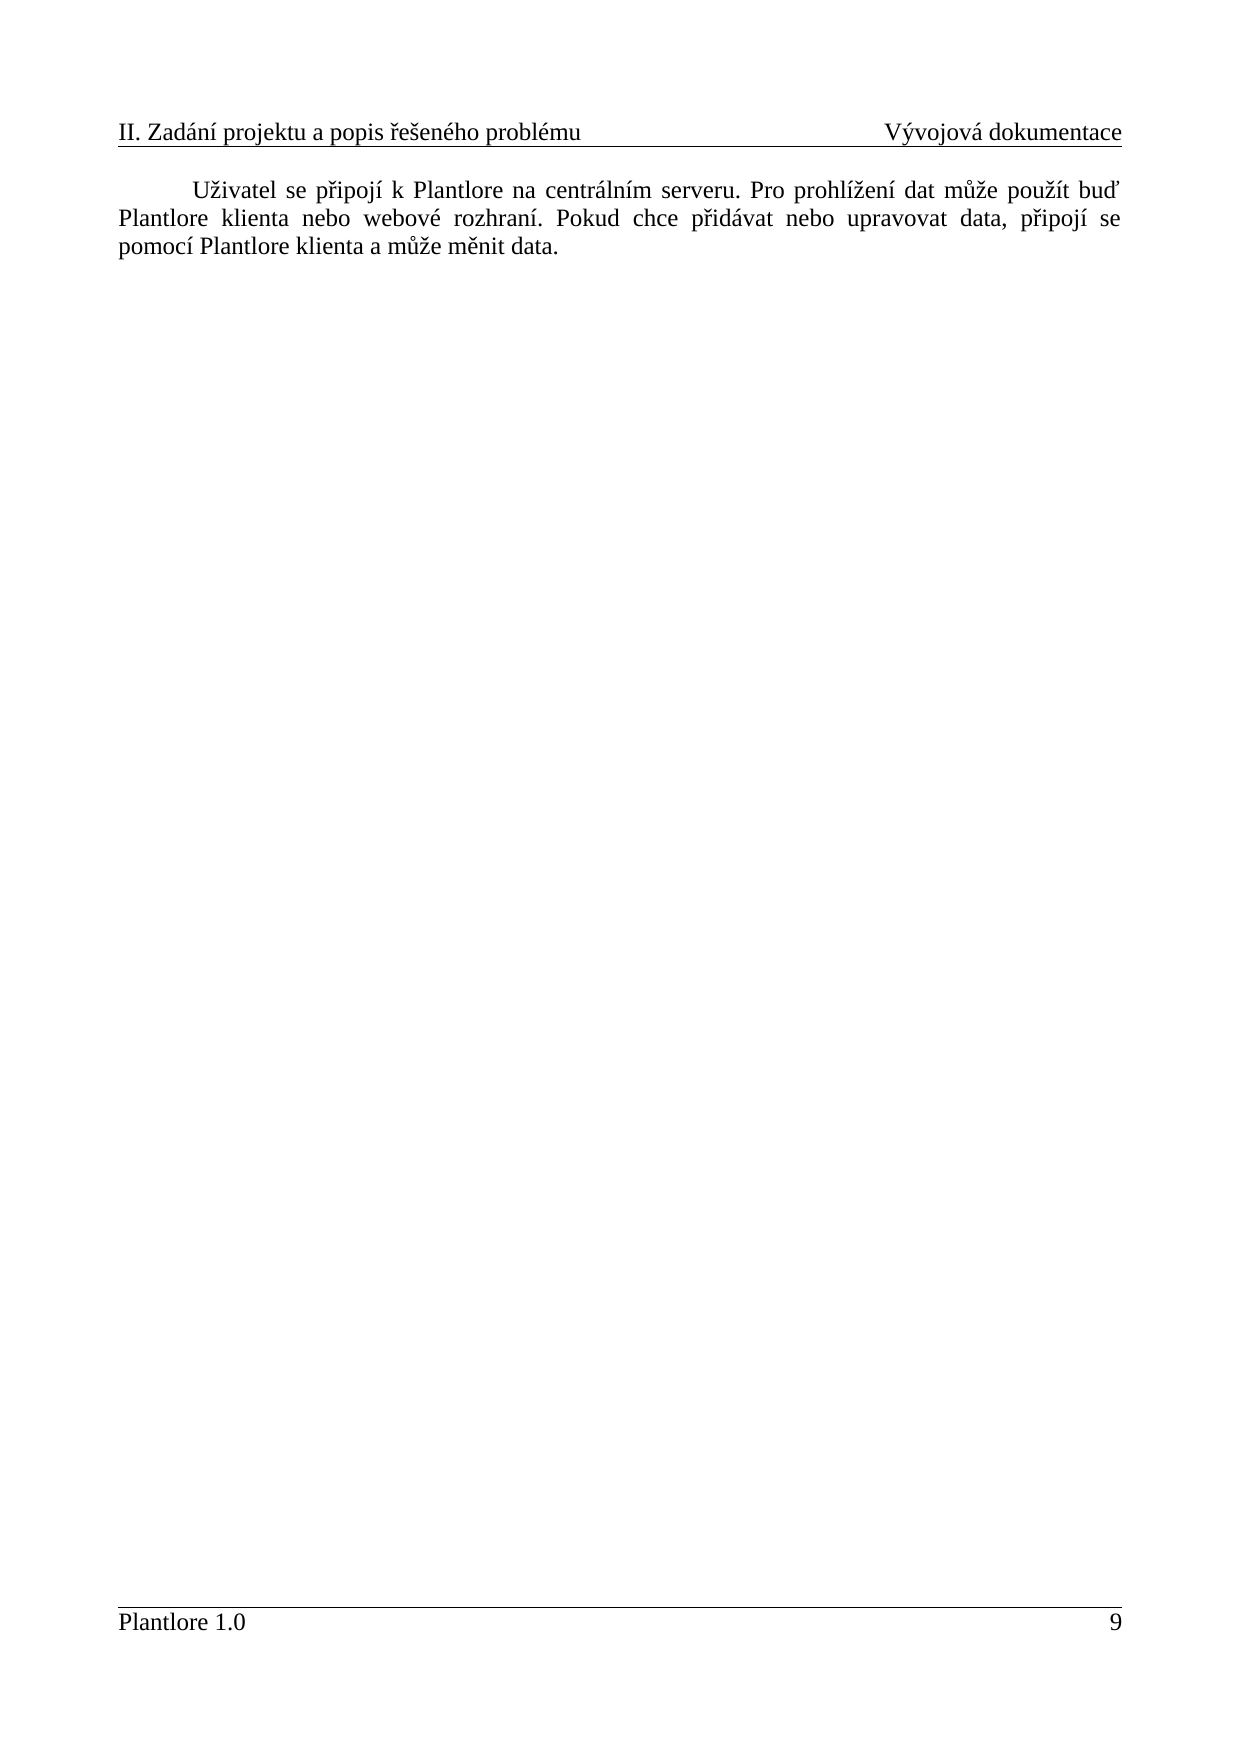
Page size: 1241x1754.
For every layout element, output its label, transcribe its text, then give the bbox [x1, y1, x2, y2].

text Uživatel se připojí k Plantlore na centrálním serveru. Pro prohlížení dat může použít buď Plantlore klienta nebo webové rozhraní. Pokud chce přidávat nebo upravovat data, připojí se pomocí Plantlore klienta a může měnit data. [118, 176, 1122, 259]
